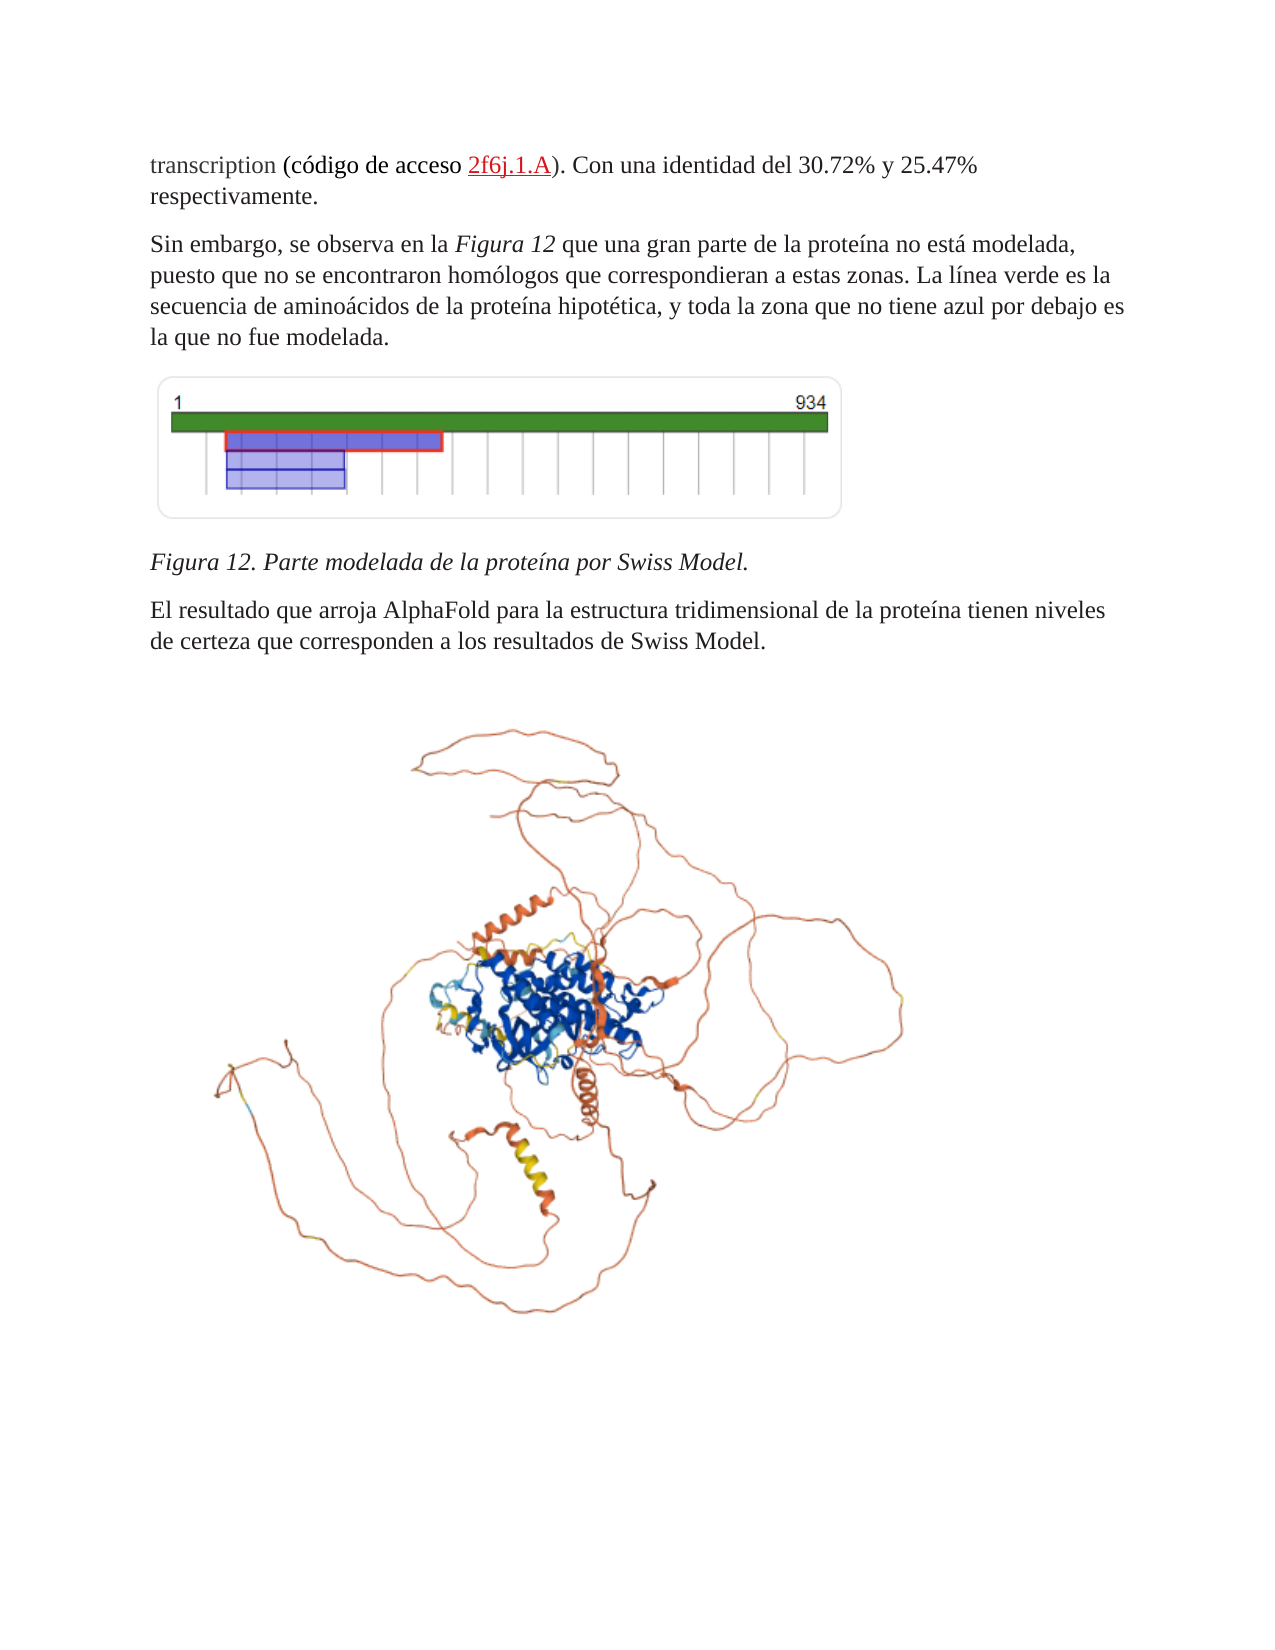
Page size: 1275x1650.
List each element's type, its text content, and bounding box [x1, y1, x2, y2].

text Figura 12. Parte modelada de la proteína por Swiss Model. [150, 547, 1125, 576]
picture [150, 673, 968, 1372]
text Sin embargo, se observa en la Figura 12 que una gran parte de la proteína no está modelada, puesto que no se encontraron homólogos que correspondieran a estas zonas. La línea verde es la secuencia de aminoácidos de la proteína hipotética, y toda la zona que no tiene azul por debajo es la que no fue modelada. [150, 229, 1125, 351]
text transcription (código de acceso 2f6j.1.A). Con una identidad del 30.72% y 25.47% respectivamente. [150, 150, 1125, 210]
picture [150, 369, 847, 529]
text El resultado que arroja AlphaFold para la estructura tridimensional de la proteína tienen niveles de certeza que corresponden a los resultados de Swiss Model. [150, 595, 1125, 655]
